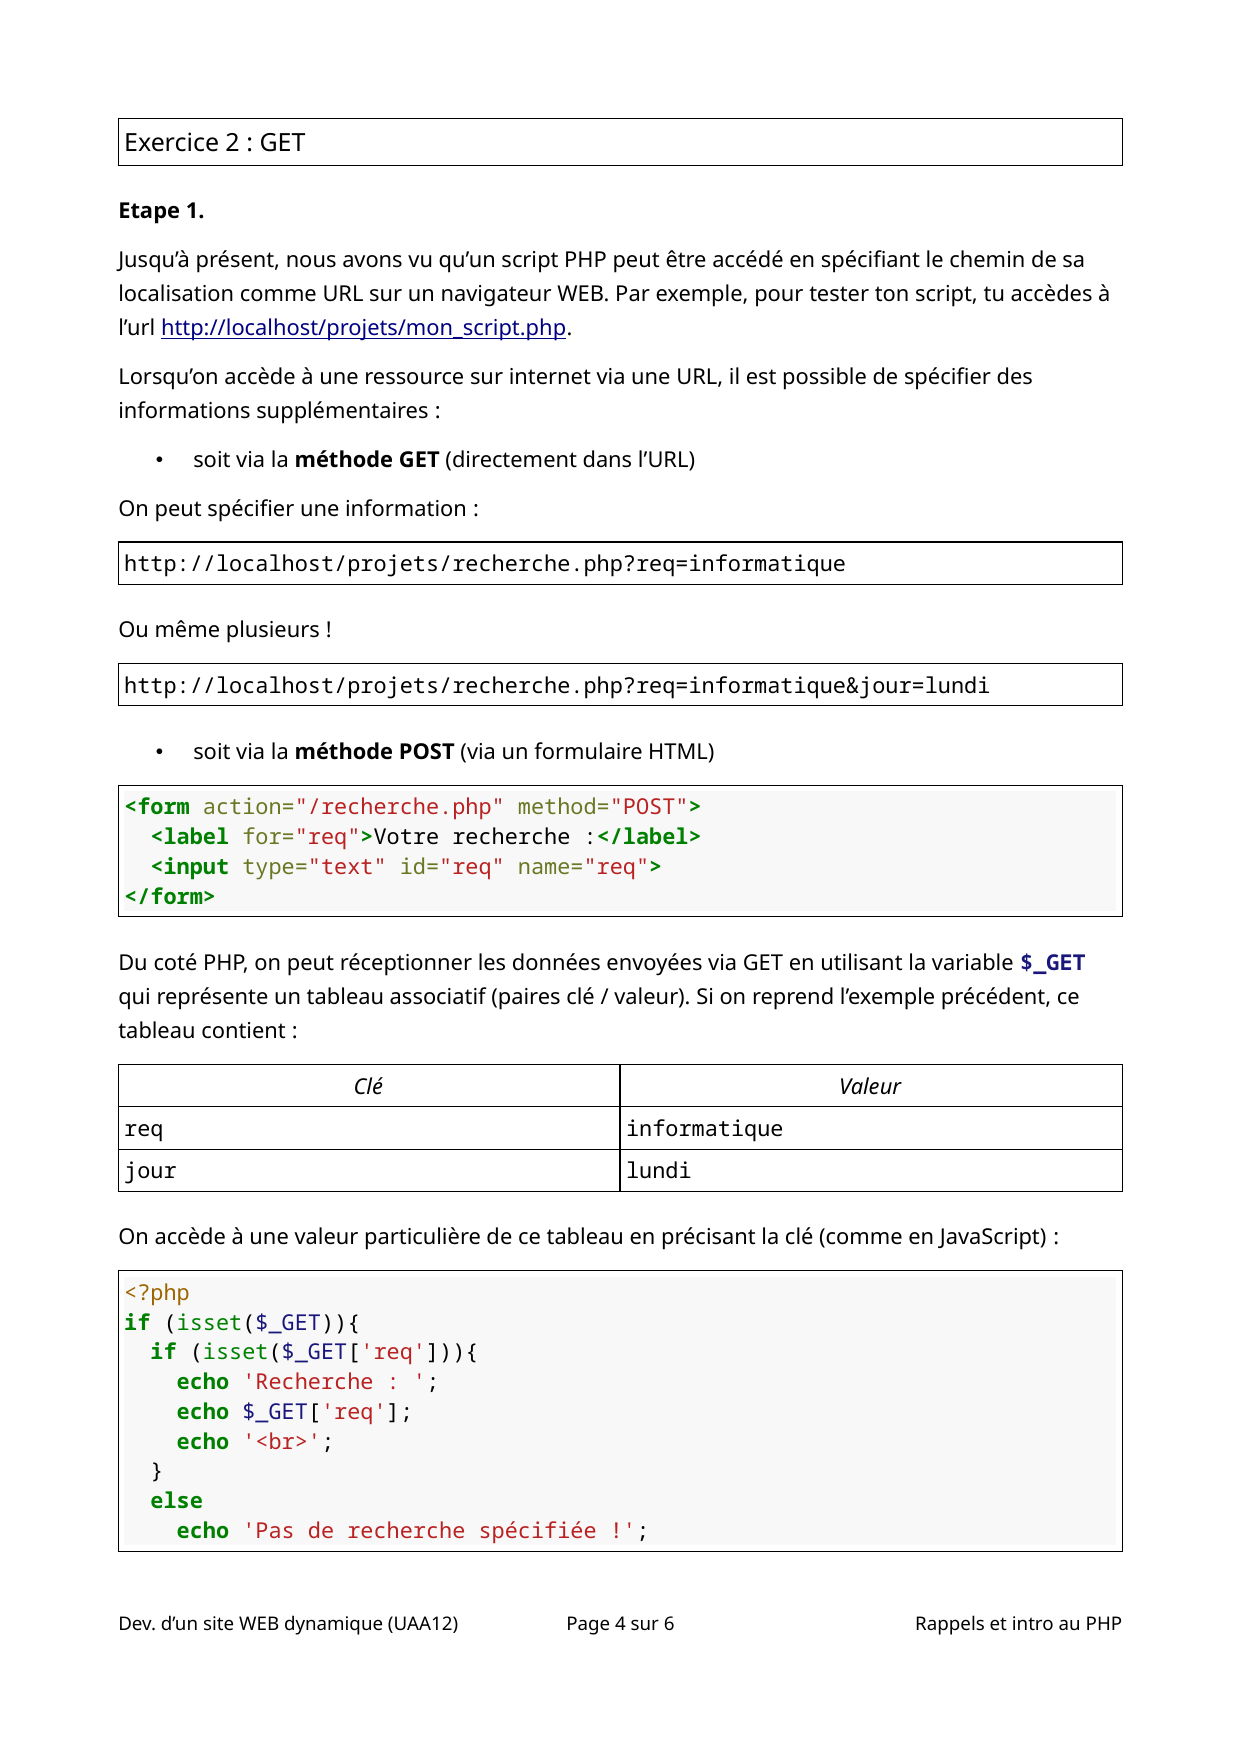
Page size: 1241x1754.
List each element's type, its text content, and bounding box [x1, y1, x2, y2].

table_header Valeur [621, 1065, 1122, 1106]
text Lorsqu’on accède à une ressource sur internet via une URL, il est possible de spécifier des informations supplémentaires : [118, 361, 1122, 425]
table_header Exercice 2 : GET [119, 119, 1122, 165]
text Ou même plusieurs ! [118, 614, 1122, 644]
text Jusqu’à présent, nous avons vu qu’un script PHP peut être accédé en spécifiant le chemin de sa localisation comme URL sur un navigateur WEB. Par exemple, pour tester ton script, tu accèdes à l’url http://localhost/projets/mon_script.php. [118, 244, 1122, 342]
list soit via la méthode GET (directement dans l’URL) [156, 444, 1122, 474]
table_cell informatique [621, 1107, 1122, 1148]
text On peut spécifier une information : [118, 493, 1122, 522]
table_cell jour [119, 1150, 619, 1191]
table_header http://localhost/projets/recherche.php?req=informatique&jour=lundi [119, 664, 1122, 705]
text Etape 1. [118, 195, 1122, 225]
table_header <?php if (isset($_GET)){ if (isset($_GET['req'])){ echo 'Recherche : '; echo $_GET['req']; echo '<br>'; } else echo 'Pas de recherche spécifiée !'; [119, 1271, 1122, 1551]
list soit via la méthode POST (via un formulaire HTML) [156, 736, 1122, 766]
table_cell req [119, 1107, 619, 1148]
table_header Clé [119, 1065, 619, 1106]
table_header <form action="/recherche.php" method="POST"> <label for="req">Votre recherche :</label> <input type="text" id="req" name="req"> </form> [119, 786, 1122, 916]
text On accède à une valeur particulière de ce tableau en précisant la clé (comme en JavaScript) : [118, 1221, 1122, 1251]
table_header http://localhost/projets/recherche.php?req=informatique [119, 543, 1122, 584]
text Du coté PHP, on peut réceptionner les données envoyées via GET en utilisant la variable $_GET qui représente un tableau associatif (paires clé / valeur). Si on reprend l’exemple précédent, ce tableau contient : [118, 947, 1122, 1045]
table_cell lundi [621, 1150, 1122, 1191]
